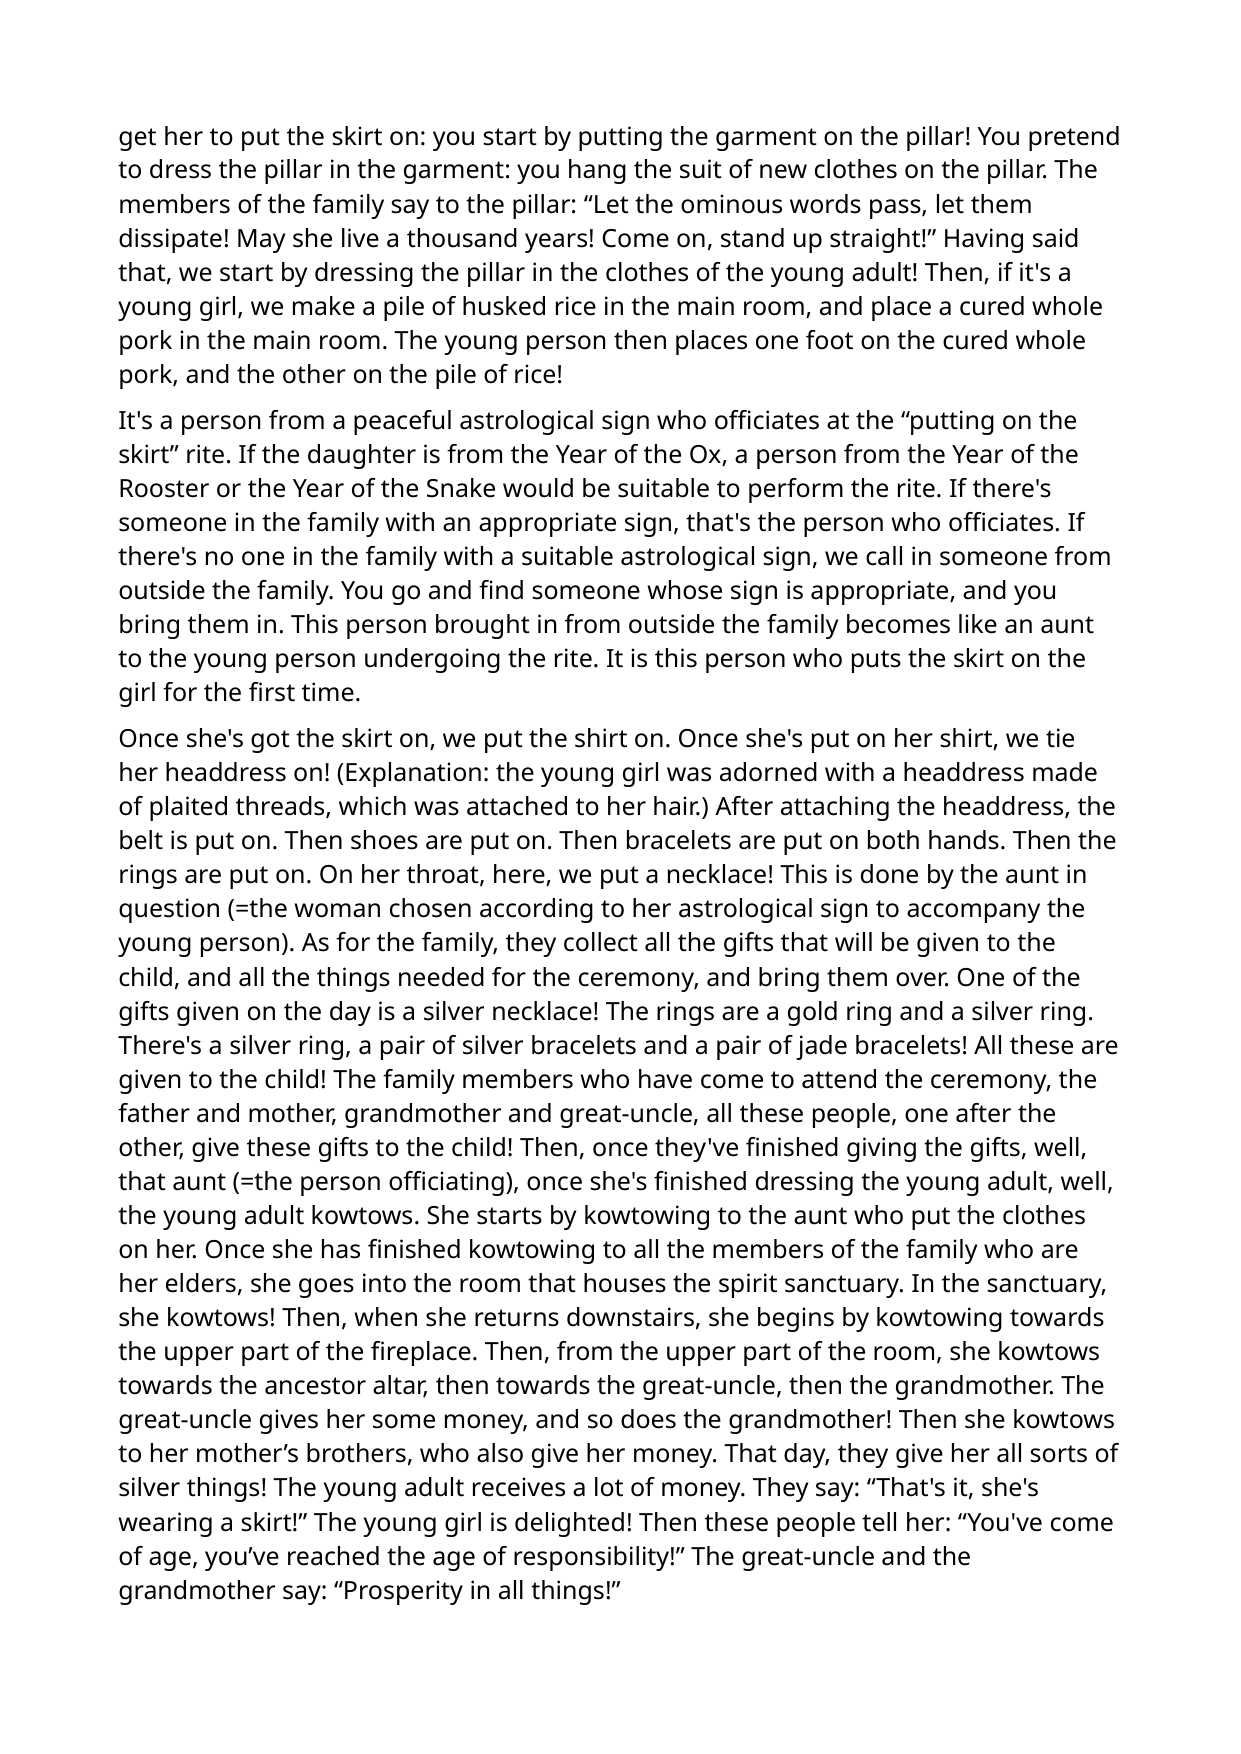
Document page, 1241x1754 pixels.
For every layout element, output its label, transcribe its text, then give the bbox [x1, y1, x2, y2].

text Once she's got the skirt on, we put the shirt on. Once she's put on her shirt, we tie her headdress on! (Explanation: the young girl was adorned with a headdress made of plaited threads, which was attached to her hair.) After attaching the headdress, the belt is put on. Then shoes are put on. Then bracelets are put on both hands. Then the rings are put on. On her throat, here, we put a necklace! This is done by the aunt in question (=the woman chosen according to her astrological sign to accompany the young person). As for the family, they collect all the gifts that will be given to the child, and all the things needed for the ceremony, and bring them over. One of the gifts given on the day is a silver necklace! The rings are a gold ring and a silver ring. There's a silver ring, a pair of silver bracelets and a pair of jade bracelets! All these are given to the child! The family members who have come to attend the ceremony, the father and mother, grandmother and great-uncle, all these people, one after the other, give these gifts to the child! Then, once they've finished giving the gifts, well, that aunt (=the person officiating), once she's finished dressing the young adult, well, the young adult kowtows. She starts by kowtowing to the aunt who put the clothes on her. Once she has finished kowtowing to all the members of the family who are her elders, she goes into the room that houses the spirit sanctuary. In the sanctuary, she kowtows! Then, when she returns downstairs, she begins by kowtowing towards the upper part of the fireplace. Then, from the upper part of the room, she kowtows towards the ancestor altar, then towards the great-uncle, then the grandmother. The great-uncle gives her some money, and so does the grandmother! Then she kowtows to her mother’s brothers, who also give her money. That day, they give her all sorts of silver things! The young adult receives a lot of money. They say: “That's it, she's wearing a skirt!” The young girl is delighted! Then these people tell her: “You've come of age, you’ve reached the age of responsibility!” The great-uncle and the grandmother say: “Prosperity in all things!” [118, 721, 1122, 1606]
text It's a person from a peaceful astrological sign who officiates at the “putting on the skirt” rite. If the daughter is from the Year of the Ox, a person from the Year of the Rooster or the Year of the Snake would be suitable to perform the rite. If there's someone in the family with an appropriate sign, that's the person who officiates. If there's no one in the family with a suitable astrological sign, we call in someone from outside the family. You go and find someone whose sign is appropriate, and you bring them in. This person brought in from outside the family becomes like an aunt to the young person undergoing the rite. It is this person who puts the skirt on the girl for the first time. [118, 402, 1122, 709]
text get her to put the skirt on: you start by putting the garment on the pillar! You pretend to dress the pillar in the garment: you hang the suit of new clothes on the pillar. The members of the family say to the pillar: “Let the ominous words pass, let them dissipate! May she live a thousand years! Come on, stand up straight!” Having said that, we start by dressing the pillar in the clothes of the young adult! Then, if it's a young girl, we make a pile of husked rice in the main room, and place a cured whole pork in the main room. The young person then places one foot on the cured whole pork, and the other on the pile of rice! [118, 118, 1122, 391]
